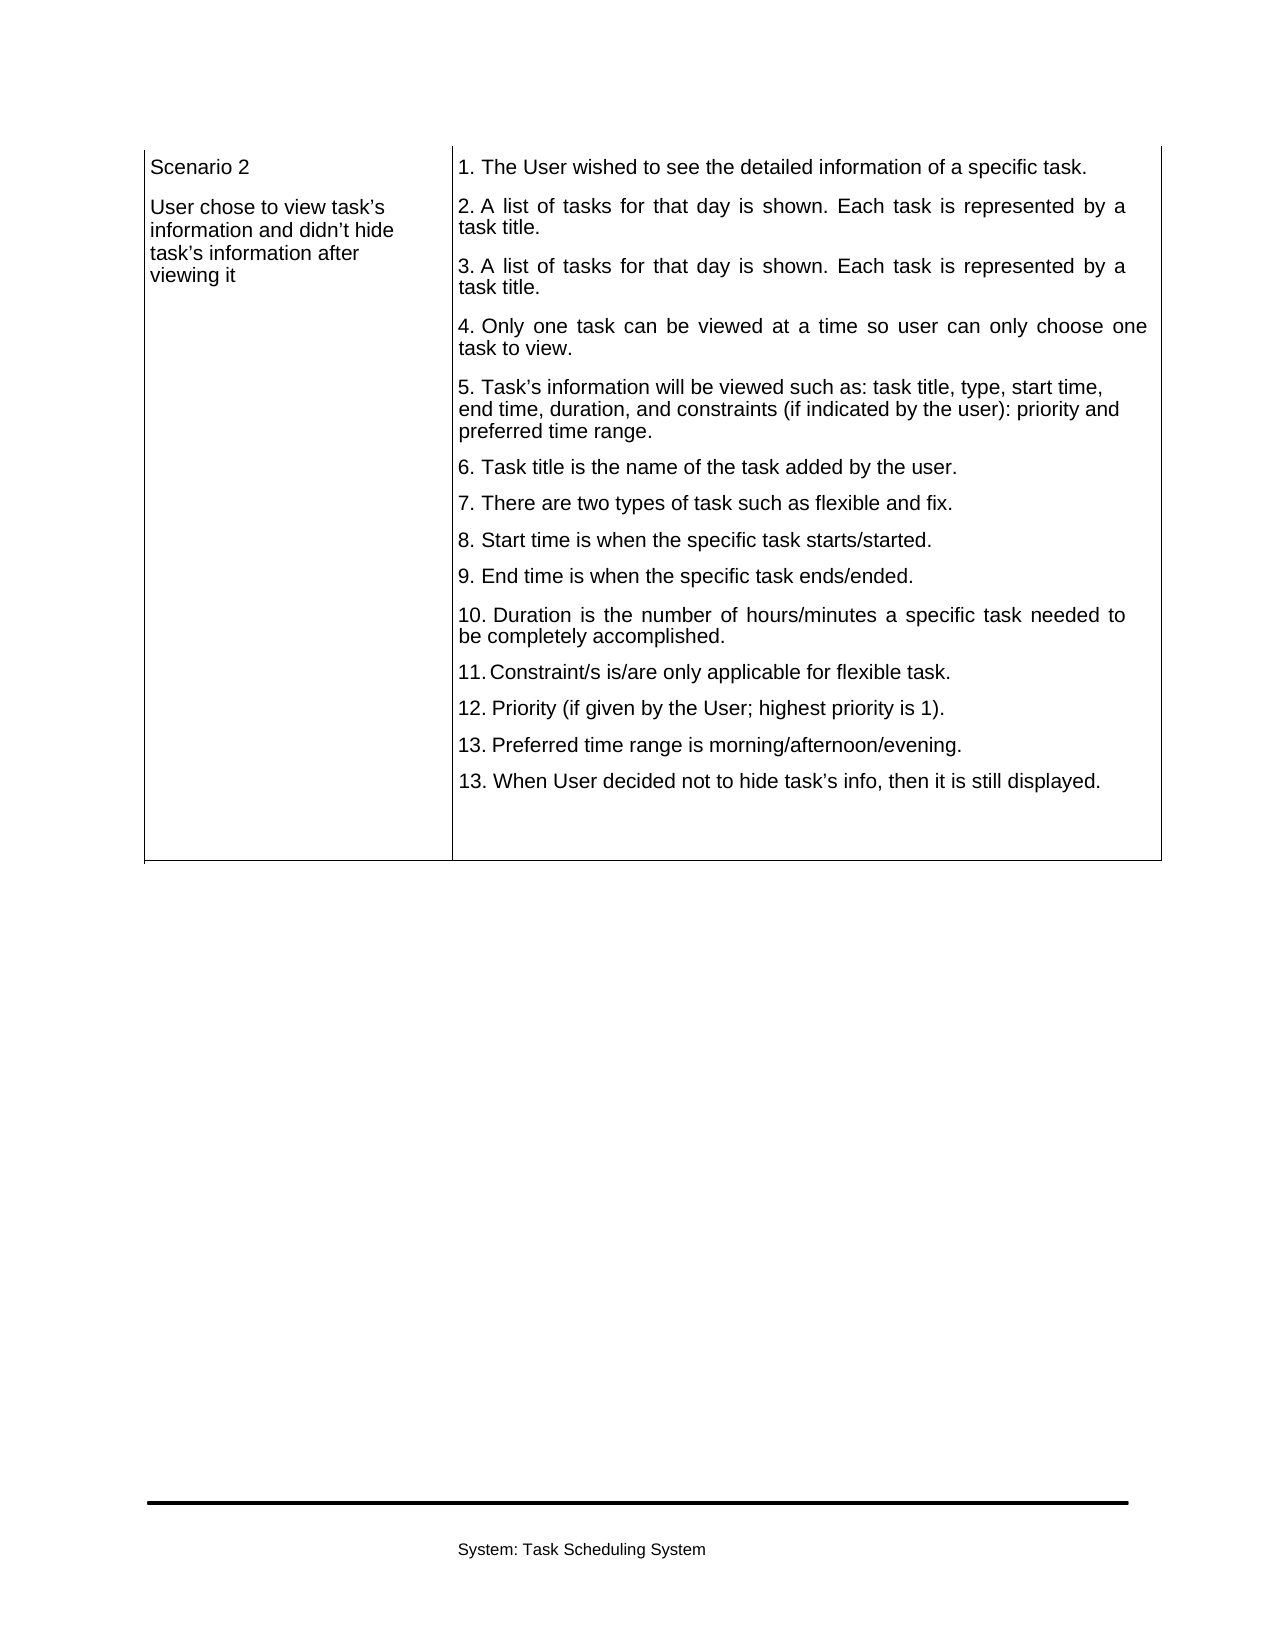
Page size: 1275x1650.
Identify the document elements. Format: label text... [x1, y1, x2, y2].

list Start time is when the specific task starts/started. [458, 528, 1148, 552]
text 13. When User decided not to hide task’s info, then it is still displayed. [458, 769, 1148, 793]
list There are two types of task such as flexible and fix. [458, 492, 1148, 516]
list Priority (if given by the User; highest priority is 1). [458, 697, 1148, 721]
list Task’s information will be viewed such as: task title, type, start time, end time, duration, and constraints (if indicated by the user): priority and preferred time range. [458, 376, 1139, 443]
list Constraint/s is/are only applicable for flexible task. [458, 661, 1148, 684]
text System: Task Scheduling System [458, 1533, 1125, 1561]
list Task title is the name of the task added by the user. [458, 456, 1148, 479]
text User chose to view task’s information and didn’t hide task’s information after viewing it [150, 196, 433, 287]
text Scenario 2 [150, 155, 433, 179]
list Preferred time range is morning/afternoon/evening. [458, 733, 1148, 757]
list Only one task can be viewed at a time so user can only choose one task to view. [458, 316, 1148, 359]
list End time is when the specific task ends/ended. [458, 564, 1148, 588]
list A list of tasks for that day is shown. Each task is represented by a task title. [458, 196, 1127, 239]
list Duration is the number of hours/minutes a specific task needed to be completely accomplished. [458, 605, 1127, 648]
list A list of tasks for that day is shown. Each task is represented by a task title. [458, 256, 1127, 299]
list The User wished to see the detailed information of a specific task. [458, 155, 1148, 179]
